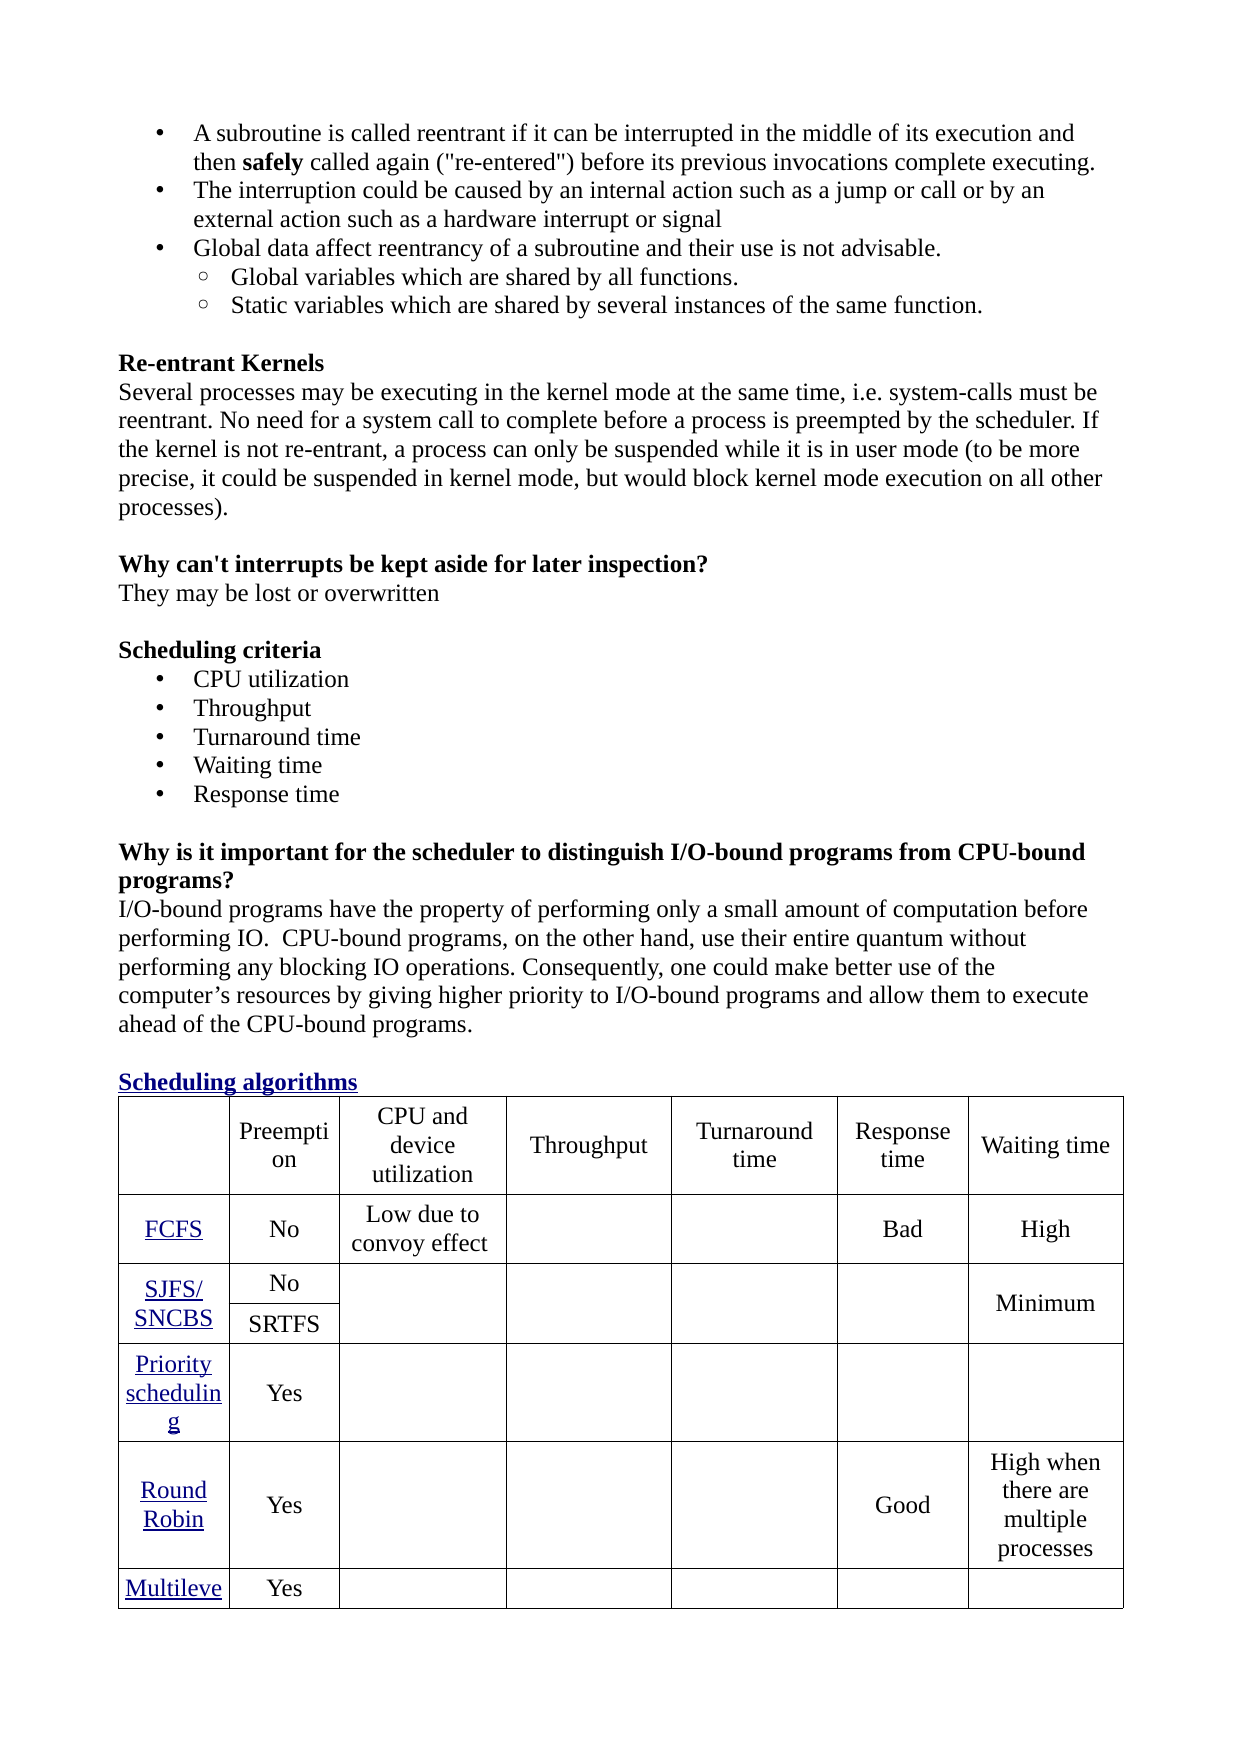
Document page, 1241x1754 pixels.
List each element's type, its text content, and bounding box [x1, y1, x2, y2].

subtitle Re-entrant Kernels [118, 348, 1122, 377]
list Global data affect reentrancy of a subroutine and their use is not advisable. [156, 233, 1122, 262]
list The interruption could be caused by an internal action such as a jump or call or by an external action such as a hardware interrupt or signal [156, 176, 1122, 233]
table_cell [507, 1195, 671, 1262]
table_cell [340, 1569, 506, 1608]
text Several processes may be executing in the kernel mode at the same time, i.e. system-calls must be reentrant. No need for a system call to complete before a process is preempted by the scheduler. If the kernel is not re-entrant, a process can only be suspended while it is in user mode (to be more precise, it could be suspended in kernel mode, but would block kernel mode execution on all other processes). [118, 377, 1122, 521]
table_cell High [969, 1195, 1123, 1262]
table_cell [340, 1344, 506, 1441]
table_header Throughput [507, 1097, 671, 1193]
text Scheduling algorithms [118, 1067, 1122, 1096]
table_cell [507, 1569, 671, 1608]
table_cell [838, 1344, 968, 1441]
table_cell [672, 1442, 837, 1567]
list Global variables which are shared by all functions. [193, 262, 1122, 291]
list CPU utilization [156, 664, 1122, 693]
text They may be lost or overwritten [118, 578, 1122, 607]
table_cell No [230, 1195, 339, 1262]
table_cell [838, 1569, 968, 1608]
table_cell Low due to convoy effect [340, 1195, 506, 1262]
text Scheduling criteria [118, 636, 1122, 664]
table_cell Priority scheduling [119, 1344, 229, 1441]
text I/O-bound programs have the property of performing only a small amount of computation before performing IO. CPU-bound programs, on the other hand, use their entire quantum without performing any blocking IO operations. Consequently, one could make better use of the [118, 894, 1122, 981]
text Why is it important for the scheduler to distinguish I/O-bound programs from CPU-bound programs? [118, 837, 1122, 894]
table_cell [672, 1195, 837, 1262]
list Static variables which are shared by several instances of the same function. [193, 291, 1122, 319]
table_cell [340, 1442, 506, 1567]
table_cell Bad [838, 1195, 968, 1262]
table_header Response time [838, 1097, 968, 1193]
text Why can't interrupts be kept aside for later inspection? [118, 549, 1122, 578]
list A subroutine is called reentrant if it can be interrupted in the middle of its execution and then safely called again ("re-entered") before its previous invocations complete executing. [156, 118, 1122, 176]
table_cell High when there are multiple processes [969, 1442, 1123, 1567]
table_cell [507, 1442, 671, 1567]
table_cell No [230, 1264, 339, 1303]
table_cell FCFS [119, 1195, 229, 1262]
list Waiting time [156, 751, 1122, 779]
table_cell Minimum [969, 1264, 1123, 1343]
table_cell Yes [230, 1442, 339, 1567]
list Response time [156, 779, 1122, 808]
table_header Waiting time [969, 1097, 1123, 1193]
table_header Preemption [230, 1097, 339, 1193]
table_cell Good [838, 1442, 968, 1567]
table_cell [507, 1264, 671, 1343]
table_cell Yes [230, 1344, 339, 1441]
table_cell Yes [230, 1569, 339, 1608]
table_cell [969, 1569, 1123, 1608]
table_cell [969, 1344, 1123, 1441]
table_cell SRTFS [230, 1304, 339, 1343]
text computer’s resources by giving higher priority to I/O-bound programs and allow them to execute ahead of the CPU-bound programs. [118, 981, 1122, 1038]
table_cell [838, 1264, 968, 1343]
table_cell [672, 1569, 837, 1608]
table_cell SJFS/SNCBS [119, 1264, 229, 1343]
table_header CPU and device utilization [340, 1097, 506, 1193]
list Turnaround time [156, 722, 1122, 751]
table_cell [672, 1344, 837, 1441]
table_header [119, 1097, 229, 1193]
table_header Turnaround time [672, 1097, 837, 1193]
table_cell [507, 1344, 671, 1441]
table_cell [340, 1264, 506, 1343]
table_cell Multileve [119, 1569, 229, 1608]
list Throughput [156, 693, 1122, 722]
table_cell [672, 1264, 837, 1343]
table_cell Round Robin [119, 1442, 229, 1567]
